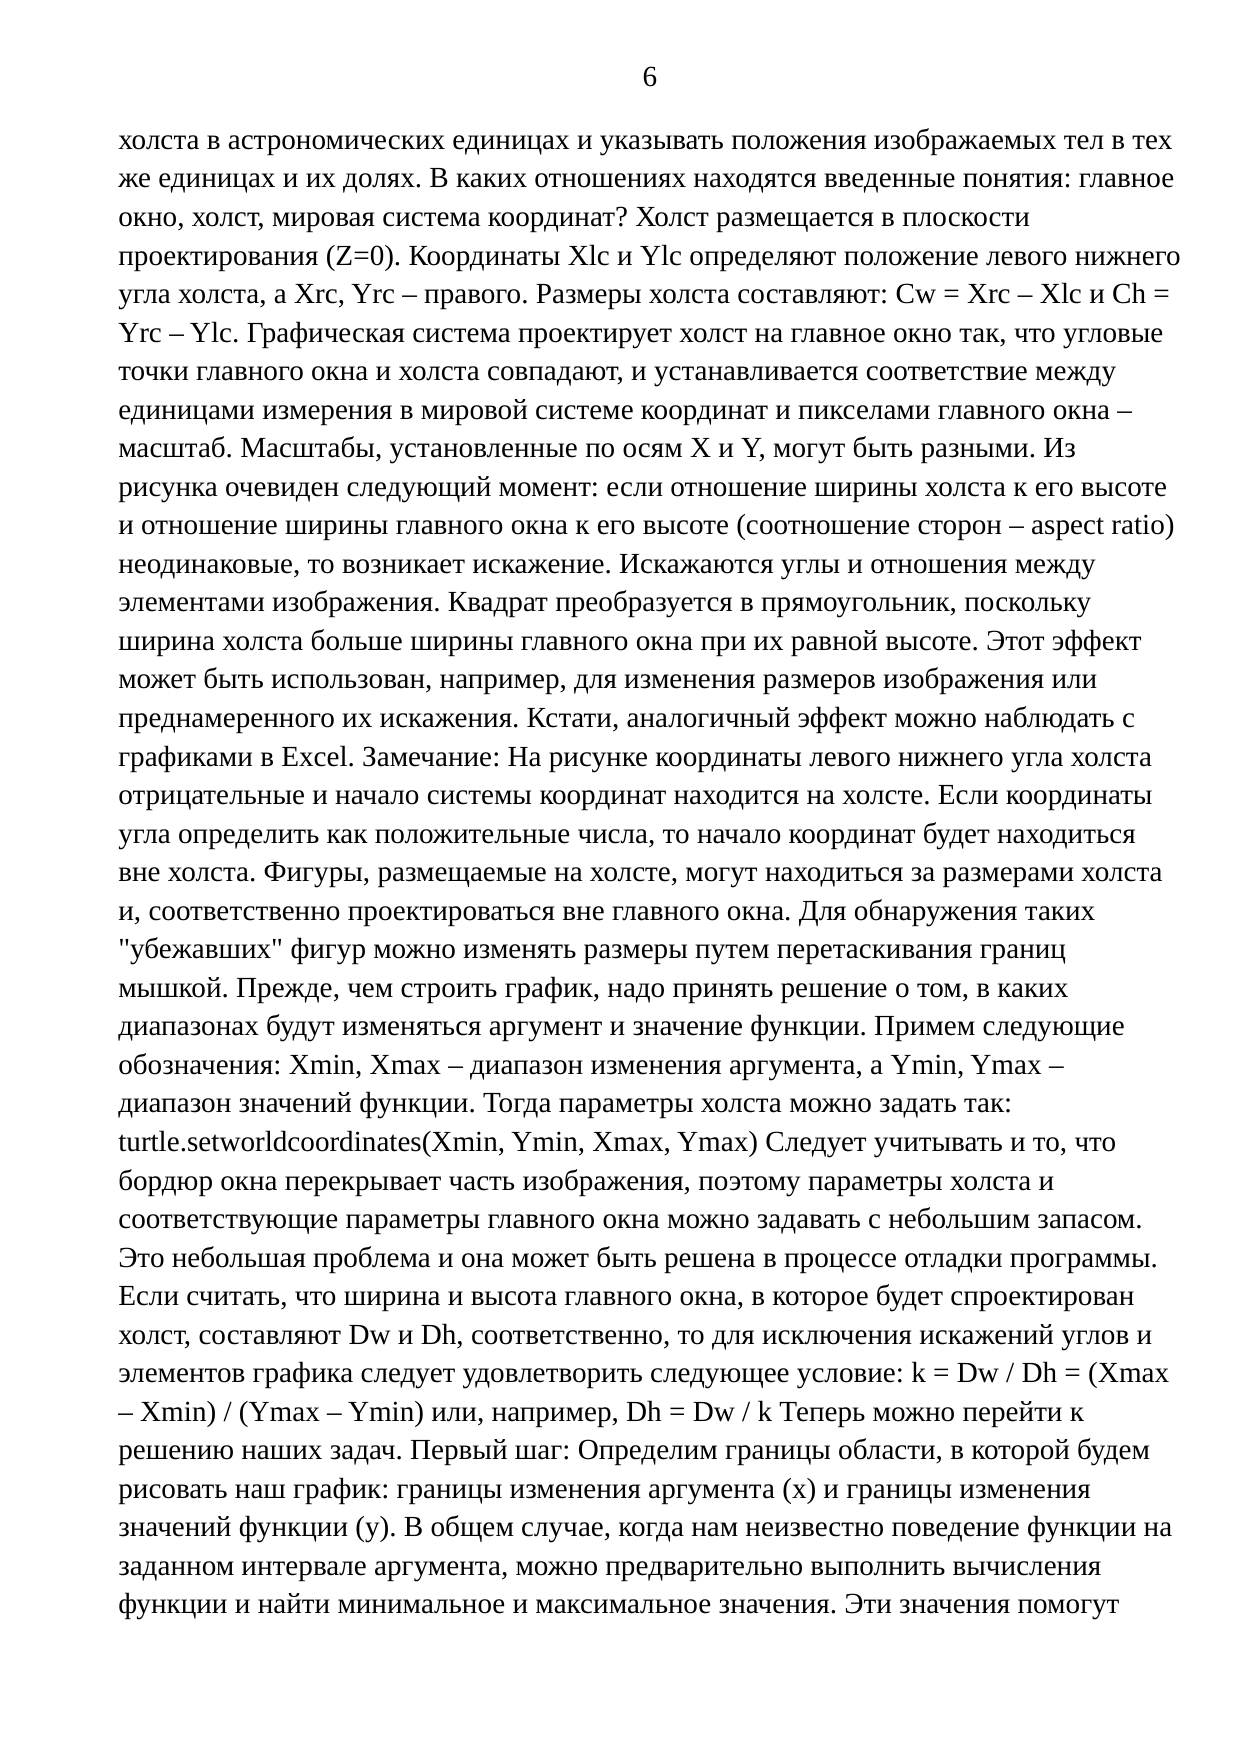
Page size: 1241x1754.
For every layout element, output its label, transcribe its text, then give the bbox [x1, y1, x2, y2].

text холста в астрономических единицах и указывать положения изображаемых тел в тех же единицах и их долях. В каких отношениях находятся введенные понятия: главное окно, холст, мировая система координат? Холст размещается в плоскости проектирования (Z=0). Координаты Xlc и Ylc определяют положение левого нижнего угла холста, а Xrc, Yrc – правого. Размеры холста составляют: Cw = Xrc – Xlc и Ch = Yrc – Ylc. Графическая система проектирует холст на главное окно так, что угловые точки главного окна и холста совпадают, и устанавливается соответствие между единицами измерения в мировой системе координат и пикселами главного окна – масштаб. Масштабы, установленные по осям X и Y, могут быть разными. Из рисунка очевиден следующий момент: если отношение ширины холста к его высоте и отношение ширины главного окна к его высоте (соотношение сторон – aspect ratio) неодинаковые, то возникает искажение. Искажаются углы и отношения между элементами изображения. Квадрат преобразуется в прямоугольник, поскольку ширина холста больше ширины главного окна при их равной высоте. Этот эффект может быть использован, например, для изменения размеров изображения или преднамеренного их искажения. Кстати, аналогичный эффект можно наблюдать с графиками в Excel. Замечание: На рисунке координаты левого нижнего угла холста отрицательные и начало системы координат находится на холсте. Если координаты угла определить как положительные числа, то начало координат будет находиться вне холста. Фигуры, размещаемые на холсте, могут находиться за размерами холста и, соответственно проектироваться вне главного окна. Для обнаружения таких "убежавших" фигур можно изменять размеры путем перетаскивания границ мышкой. Прежде, чем строить график, надо принять решение о том, в каких диапазонах будут изменяться аргумент и значение функции. Примем следующие обозначения: Xmin, Xmax – диапазон изменения аргумента, а Ymin, Ymax – диапазон значений функции. Тогда параметры холста можно задать так: turtle.setworldcoordinates(Xmin, Ymin, Xmax, Ymax) Следует учитывать и то, что бордюр окна перекрывает часть изображения, поэтому параметры холста и соответствующие параметры главного окна можно задавать с небольшим запасом. Это небольшая проблема и она может быть решена в процессе отладки программы. Если считать, что ширина и высота главного окна, в которое будет спроектирован холст, составляют Dw и Dh, соответственно, то для исключения искажений углов и элементов графика следует удовлетворить следующее условие: k = Dw / Dh = (Xmax – Xmin) / (Ymax – Ymin) или, например, Dh = Dw / k Теперь можно перейти к решению наших задач. Первый шаг: Определим границы области, в которой будем рисовать наш график: границы изменения аргумента (x) и границы изменения значений функции (y). В общем случае, когда нам неизвестно поведение функции на заданном интервале аргумента, можно предварительно выполнить вычисления функции и найти минимальное и максимальное значения. Эти значения помогут [118, 122, 1181, 1620]
